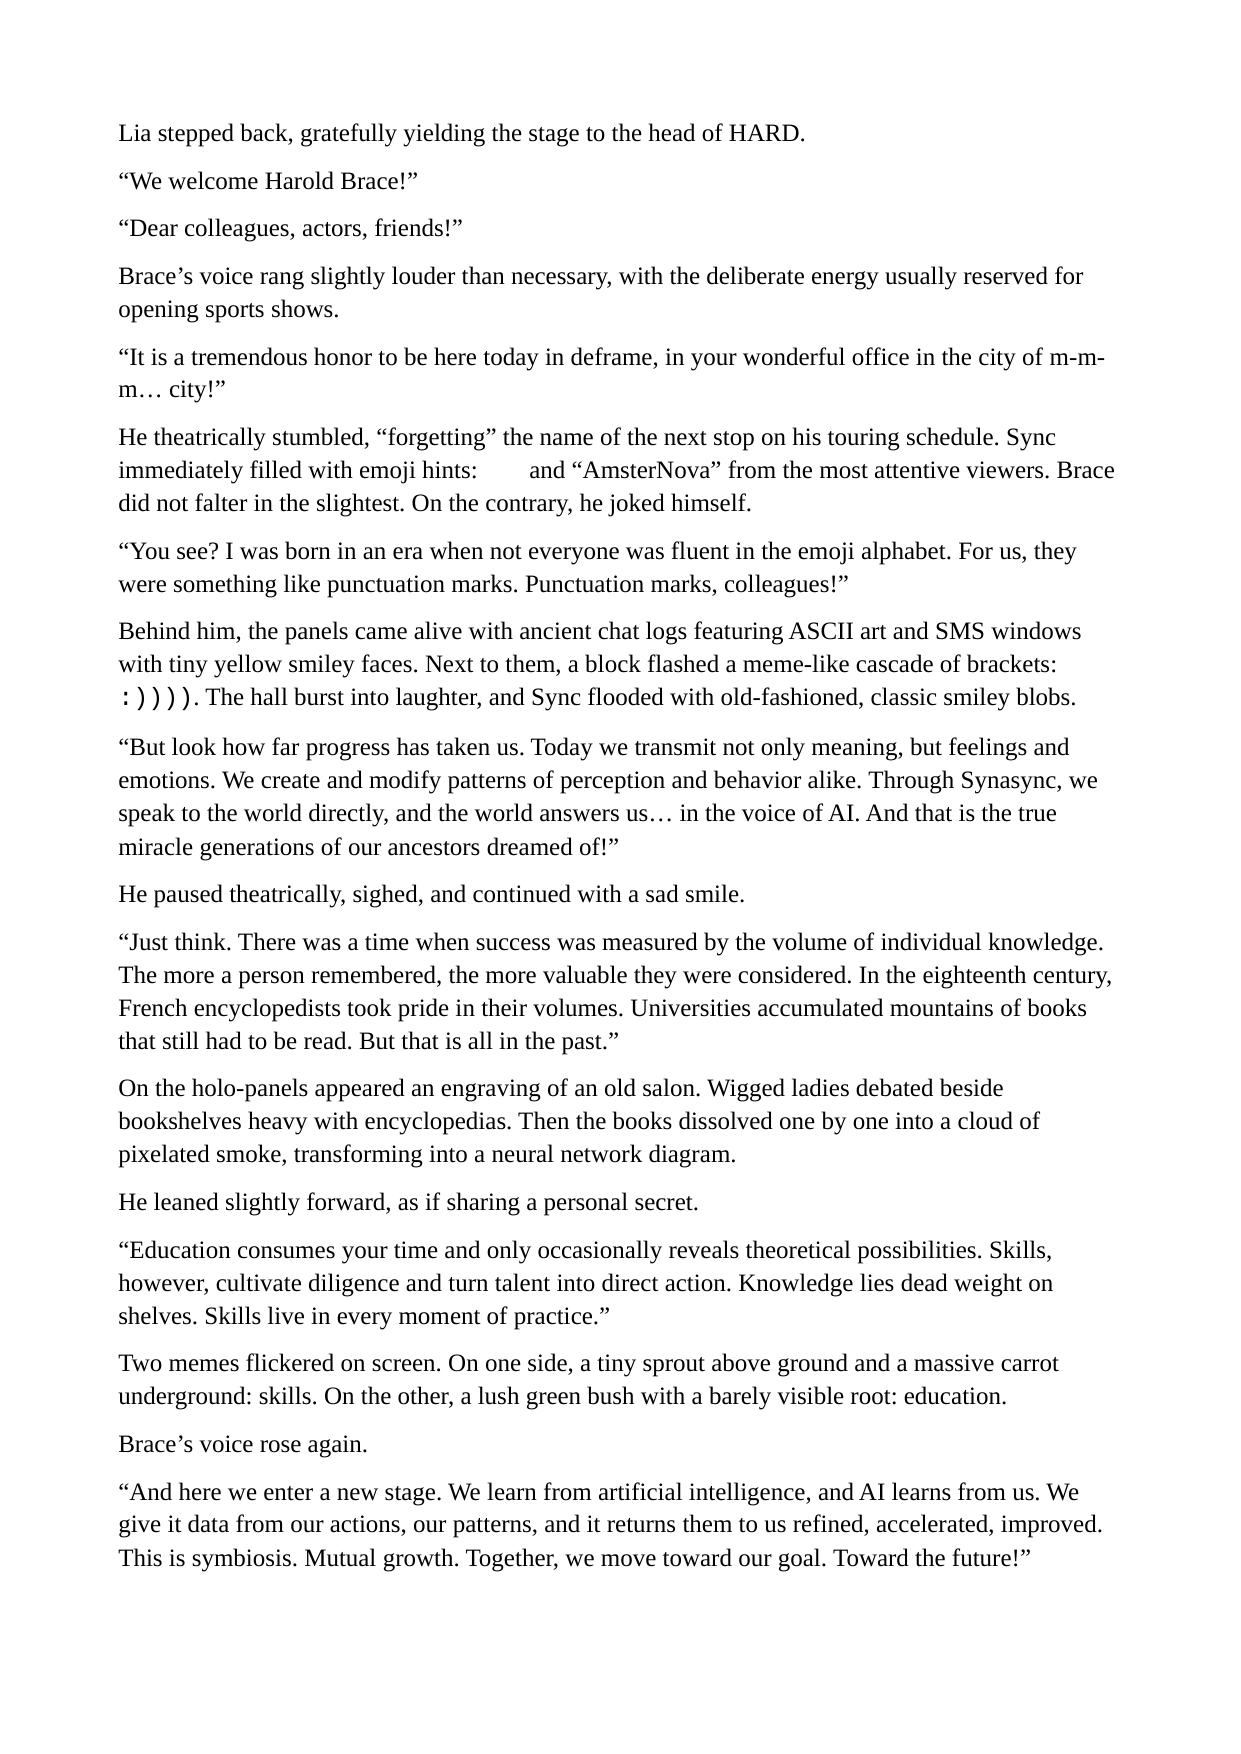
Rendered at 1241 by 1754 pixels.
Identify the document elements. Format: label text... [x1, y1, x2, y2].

text Brace’s voice rose again. [118, 1429, 1122, 1458]
text Two memes flickered on screen. On one side, a tiny sprout above ground and a massive carrot underground: skills. On the other, a lush green bush with a barely visible root: education. [118, 1348, 1122, 1410]
text Lia stepped back, gratefully yielding the stage to the head of HARD. [118, 118, 1122, 147]
text Behind him, the panels came alive with ancient chat logs featuring ASCII art and SMS windows with tiny yellow smiley faces. Next to them, a block flashed a meme-like cascade of brackets: :)))). The hall burst into laughter, and Sync flooded with old-fashioned, classic smiley blobs. [118, 616, 1122, 713]
text Brace’s voice rang slightly louder than necessary, with the deliberate energy usually reserved for opening sports shows. [118, 261, 1122, 323]
text He leaned slightly forward, as if sharing a personal secret. [118, 1187, 1122, 1216]
text “Just think. There was a time when success was measured by the volume of individual knowledge. The more a person remembered, the more valuable they were considered. In the eighteenth century, French encyclopedists took pride in their volumes. Universities accumulated mountains of books that still had to be read. But that is all in the past.” [118, 927, 1122, 1054]
text “But look how far progress has taken us. Today we transmit not only meaning, but feelings and emotions. We create and modify patterns of perception and behavior alike. Through Synasync, we speak to the world directly, and the world answers us… in the voice of AI. And that is the true miracle generations of our ancestors dreamed of!” [118, 732, 1122, 860]
text “It is a tremendous honor to be here today in deframe, in your wonderful office in the city of m-m-m… city!” [118, 342, 1122, 403]
text He theatrically stumbled, “forgetting” the name of the next stop on his touring schedule. Sync immediately filled with emoji hints: 🌷🌀 and “AmsterNova” from the most attentive viewers. Brace did not falter in the slightest. On the contrary, he joked himself. [118, 422, 1122, 517]
text “You see? I was born in an era when not everyone was fluent in the emoji alphabet. For us, they were something like punctuation marks. Punctuation marks, colleagues!” [118, 536, 1122, 598]
text “We welcome Harold Brace!” [118, 166, 1122, 194]
text “Education consumes your time and only occasionally reveals theoretical possibilities. Skills, however, cultivate diligence and turn talent into direct action. Knowledge lies dead weight on shelves. Skills live in every moment of practice.” [118, 1235, 1122, 1329]
text “And here we enter a new stage. We learn from artificial intelligence, and AI learns from us. We give it data from our actions, our patterns, and it returns them to us refined, accelerated, improved. This is symbiosis. Mutual growth. Together, we move toward our goal. Toward the future!” [118, 1477, 1122, 1571]
text On the holo-panels appeared an engraving of an old salon. Wigged ladies debated beside bookshelves heavy with encyclopedias. Then the books dissolved one by one into a cloud of pixelated smoke, transforming into a neural network diagram. [118, 1073, 1122, 1168]
text “Dear colleagues, actors, friends!” [118, 213, 1122, 242]
text He paused theatrically, sighed, and continued with a sad smile. [118, 879, 1122, 908]
